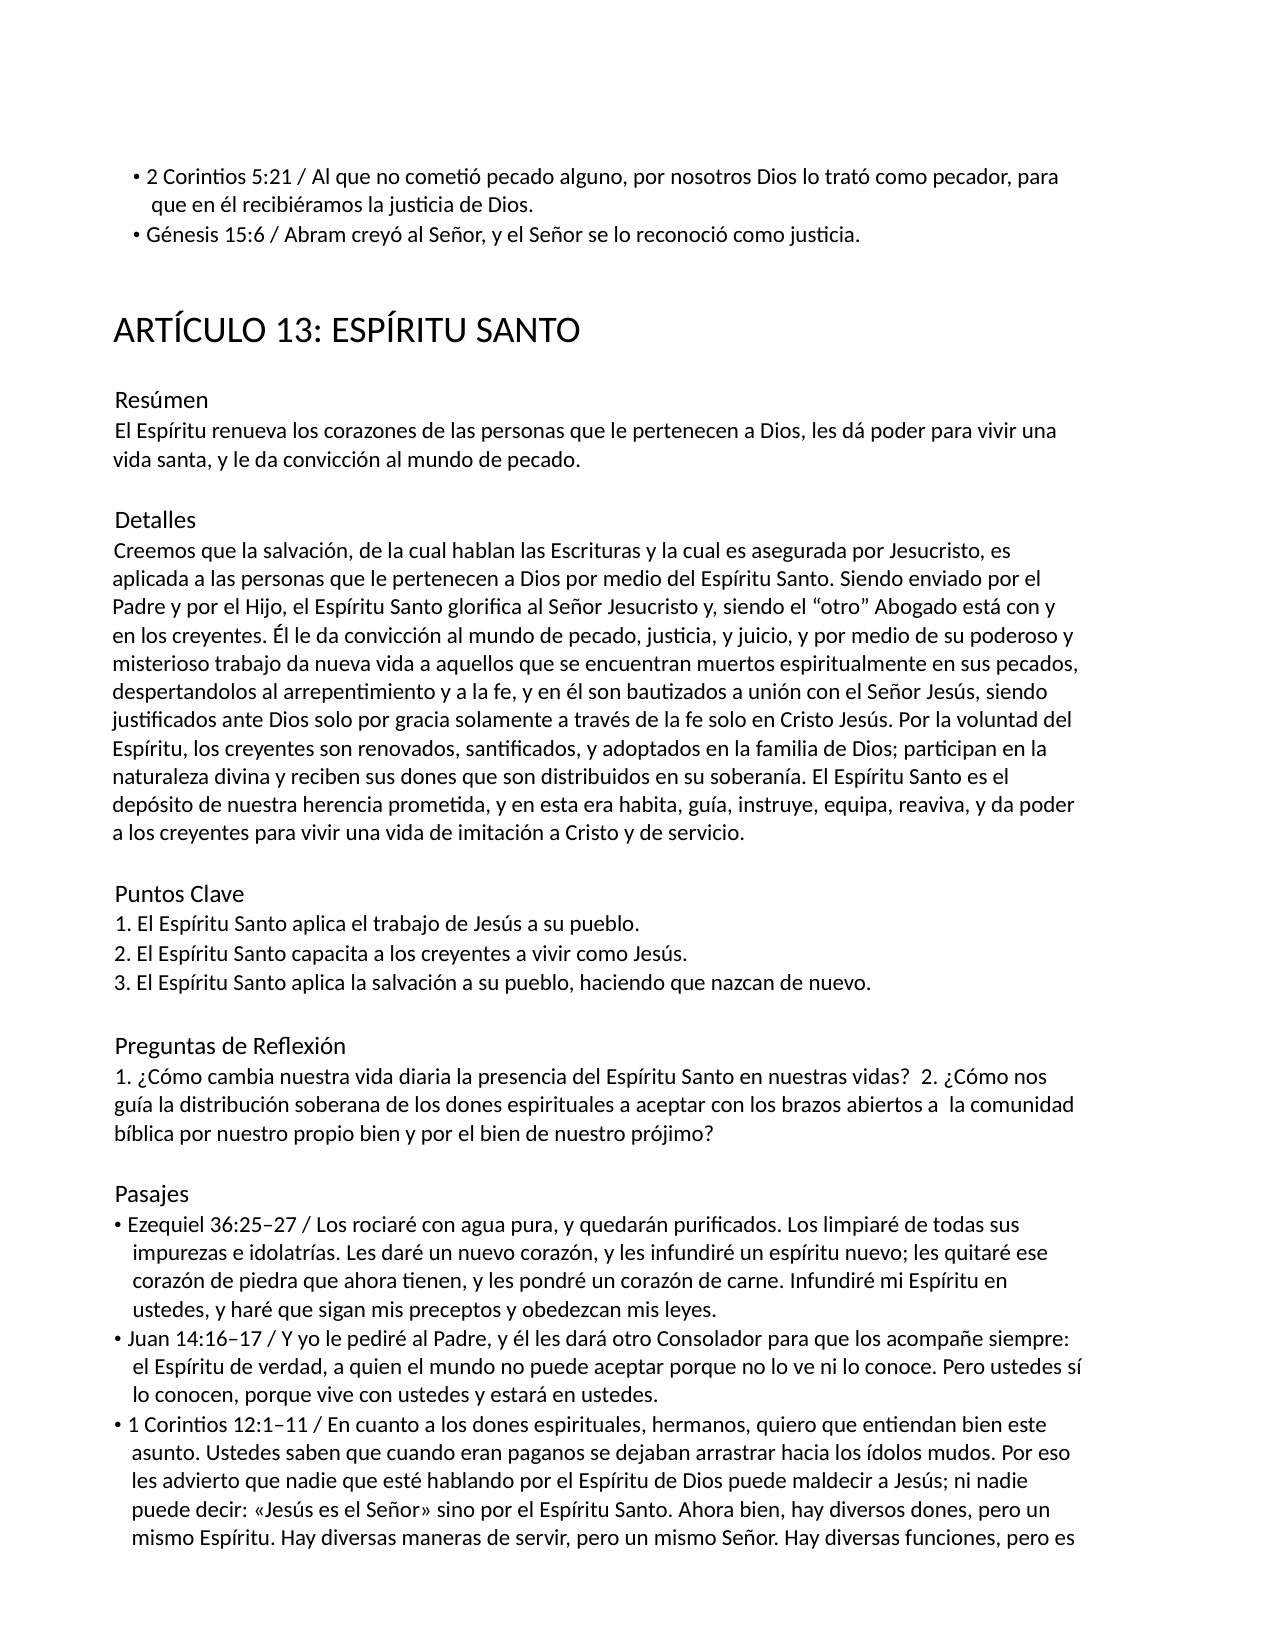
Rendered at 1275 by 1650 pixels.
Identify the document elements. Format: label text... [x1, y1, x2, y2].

text 1. ¿Cómo cambia nuestra vida diaria la presencia del Espíritu Santo en nuestras vidas? 2. ¿Cómo nos guía la distribución soberana de los dones espirituales a aceptar con los brazos abiertos a la comunidad bíblica por nuestro propio bien y por el bien de nuestro prójimo? [114, 1062, 1092, 1147]
text • Génesis 15:6 / Abram creyó al Señor, y el Señor se lo reconoció como justicia. [132, 220, 1163, 248]
text • 2 Corintios 5:21 / Al que no cometió pecado alguno, por nosotros Dios lo trató como pecador, para que en él recibiéramos la justicia de Dios. [132, 162, 1074, 218]
text Resúmen [114, 384, 1163, 415]
text • 1 Corintios 12:1–11 / En cuanto a los dones espirituales, hermanos, quiero que entiendan bien este asunto. Ustedes saben que cuando eran paganos se dejaban arrastrar hacia los ídolos mudos. Por eso les advierto que nadie que esté hablando por el Espíritu de Dios puede maldecir a Jesús; ni nadie puede decir: «Jesús es el Señor» sino por el Espíritu Santo. Ahora bien, hay diversos dones, pero un mismo Espíritu. Hay diversas maneras de servir, pero un mismo Señor. Hay diversas funciones, pero es [114, 1410, 1088, 1551]
text 1. El Espíritu Santo aplica el trabajo de Jesús a su pueblo. [114, 909, 1163, 937]
text 2. El Espíritu Santo capacita a los creyentes a vivir como Jesús. [114, 939, 1163, 967]
text El Espíritu renueva los corazones de las personas que le pertenecen a Dios, les dá poder para vivir una vida santa, y le da convicción al mundo de pecado. [113, 416, 1064, 473]
text Creemos que la salvación, de la cual hablan las Escrituras y la cual es asegurada por Jesucristo, es aplicada a las personas que le pertenecen a Dios por medio del Espíritu Santo. Siendo enviado por el Padre y por el Hijo, el Espíritu Santo glorifica al Señor Jesucristo y, siendo el “otro” Abogado está con y en los creyentes. Él le da convicción al mundo de pecado, justicia, y juicio, y por medio de su poderoso y misterioso trabajo da nueva vida a aquellos que se encuentran muertos espiritualmente en sus pecados, despertandolos al arrepentimiento y a la fe, y en él son bautizados a unión con el Señor Jesús, siendo justificados ante Dios solo por gracia solamente a través de la fe solo en Cristo Jesús. Por la voluntad del Espíritu, los creyentes son renovados, santificados, y adoptados en la familia de Dios; participan en la naturaleza divina y reciben sus dones que son distribuidos en su soberanía. El Espíritu Santo es el depósito de nuestra herencia prometida, y en esta era habita, guía, instruye, equipa, reaviva, y da poder a los creyentes para vivir una vida de imitación a Cristo y de servicio. [112, 536, 1088, 846]
text Puntos Clave [114, 878, 1163, 908]
text Pasajes [114, 1178, 1163, 1209]
text • Juan 14:16–17 / Y yo le pediré al Padre, y él les dará otro Consolador para que los acompañe siempre: el Espíritu de verdad, a quien el mundo no puede aceptar porque no lo ve ni lo conoce. Pero ustedes sí lo conocen, porque vive con ustedes y estará en ustedes. [114, 1324, 1089, 1409]
text ARTÍCULO 13: ESPÍRITU SANTO [113, 306, 1163, 352]
text • Ezequiel 36:25–27 / Los rociaré con agua pura, y quedarán purificados. Los limpiaré de todas sus impurezas e idolatrías. Les daré un nuevo corazón, y les infundiré un espíritu nuevo; les quitaré ese corazón de piedra que ahora tienen, y les pondré un corazón de carne. Infundiré mi Espíritu en ustedes, y haré que sigan mis preceptos y obedezcan mis leyes. [114, 1210, 1057, 1323]
text Preguntas de Reflexión [114, 1030, 1163, 1061]
text Detalles [114, 504, 1163, 534]
text 3. El Espíritu Santo aplica la salvación a su pueblo, haciendo que nazcan de nuevo. [114, 968, 1163, 996]
